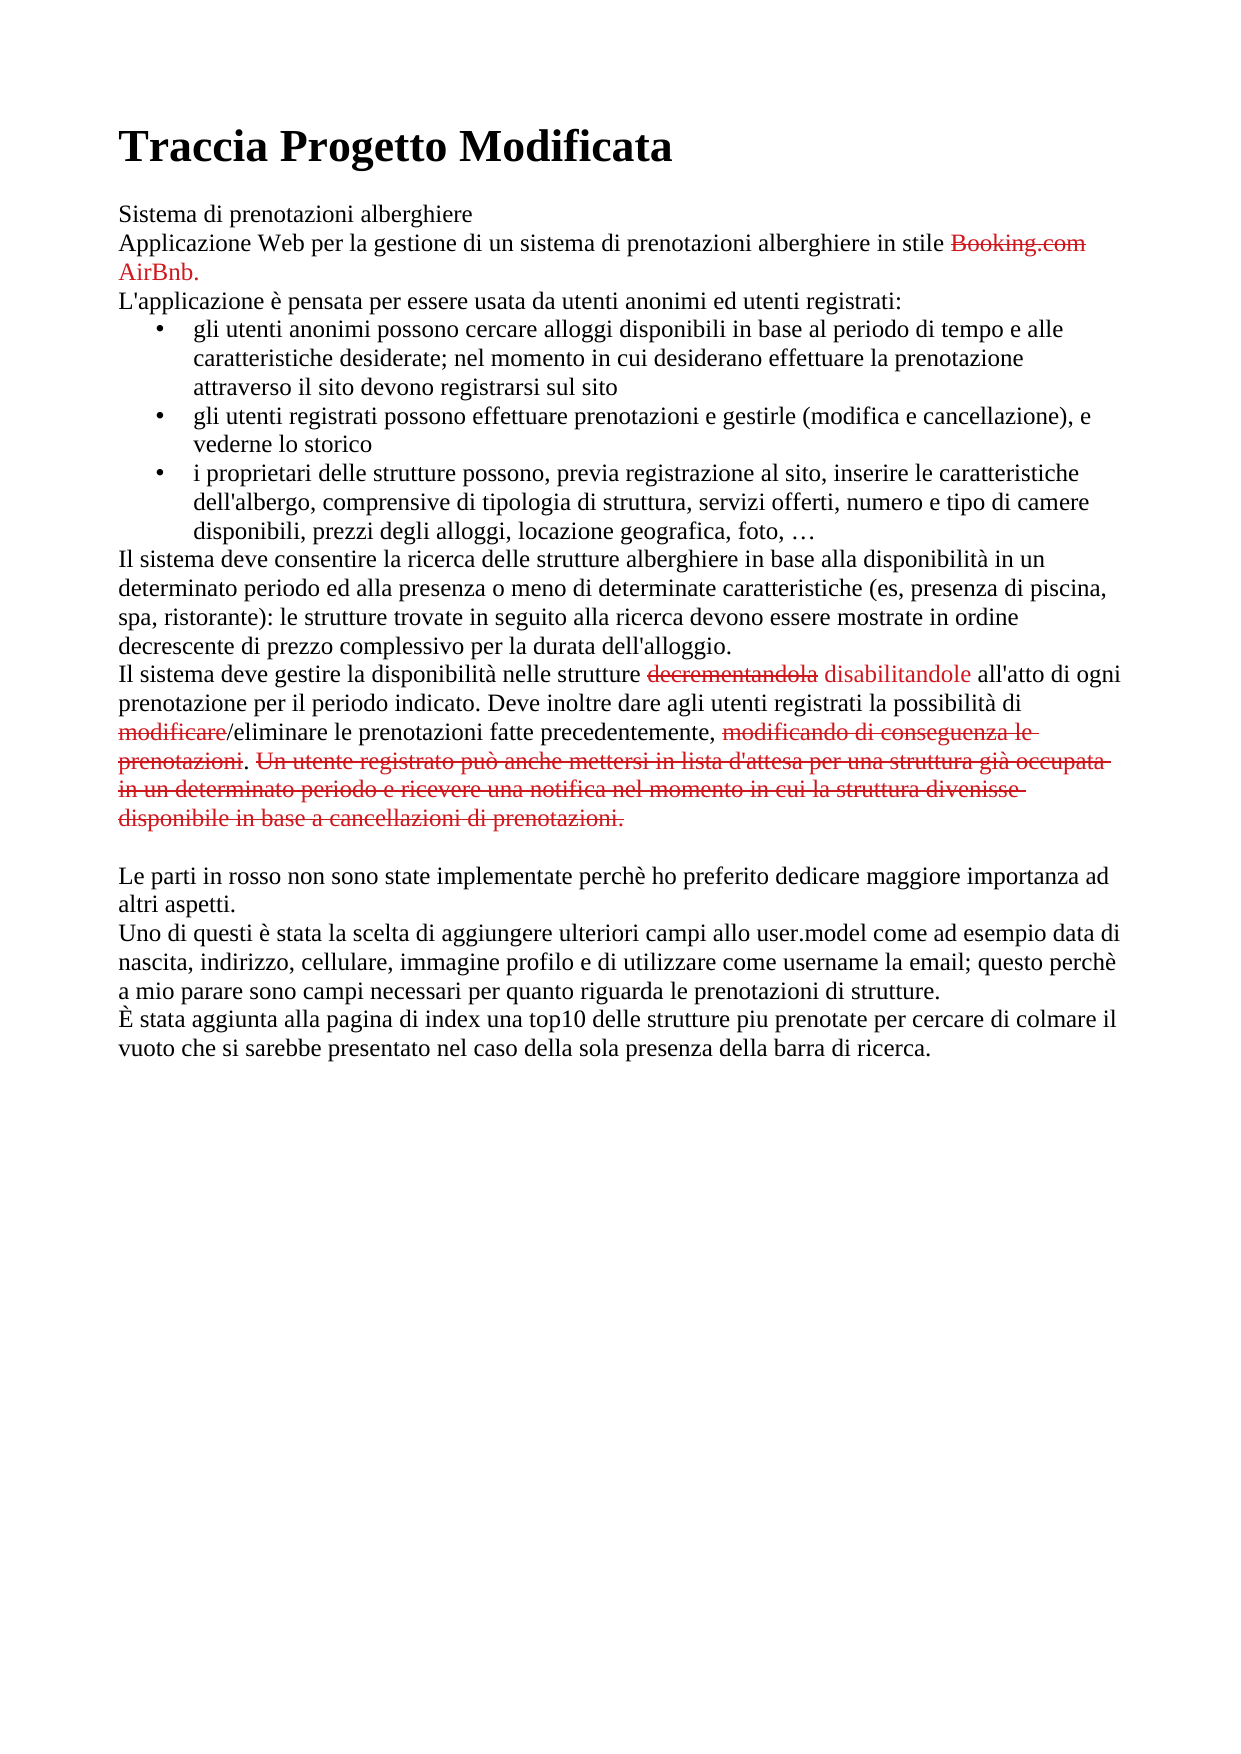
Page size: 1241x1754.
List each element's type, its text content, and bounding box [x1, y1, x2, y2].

text spa, ristorante): le strutture trovate in seguito alla ricerca devono essere mostrate in ordine [118, 602, 1122, 631]
text determinato periodo ed alla presenza o meno di determinate caratteristiche (es, presenza di piscina, [118, 573, 1122, 602]
list i proprietari delle strutture possono, previa registrazione al sito, inserire le caratteristiche dell'albergo, comprensive di tipologia di struttura, servizi offerti, numero e tipo di camere disponibili, prezzi degli alloggi, locazione geografica, foto, … [156, 458, 1122, 544]
text decrescente di prezzo complessivo per la durata dell'alloggio. [118, 631, 1122, 659]
text L'applicazione è pensata per essere usata da utenti anonimi ed utenti registrati: [118, 286, 1122, 314]
text Sistema di prenotazioni alberghiere [118, 199, 1122, 228]
text Traccia Progetto Modificata [118, 118, 1122, 171]
text Le parti in rosso non sono state implementate perchè ho preferito dedicare maggiore importanza ad altri aspetti. Uno di questi è stata la scelta di aggiungere ulteriori campi allo user.model come ad esempio data di nascita, indirizzo, cellulare, immagine profilo e di utilizzare come username la email; questo perchè a mio parare sono campi necessari per quanto riguarda le prenotazioni di strutture. [118, 861, 1122, 1004]
list gli utenti registrati possono effettuare prenotazioni e gestirle (modifica e cancellazione), e vederne lo storico [156, 401, 1122, 458]
list gli utenti anonimi possono cercare alloggi disponibili in base al periodo di tempo e alle caratteristiche desiderate; nel momento in cui desiderano effettuare la prenotazione attraverso il sito devono registrarsi sul sito [156, 314, 1122, 401]
text Applicazione Web per la gestione di un sistema di prenotazioni alberghiere in stile Booking.com AirBnb. [118, 228, 1122, 286]
text Il sistema deve gestire la disponibilità nelle strutture decrementandola disabilitandole all'atto di ogni prenotazione per il periodo indicato. Deve inoltre dare agli utenti registrati la possibilità di modificare/eliminare le prenotazioni fatte precedentemente, modificando di conseguenza le prenotazioni. Un utente registrato può anche mettersi in lista d'attesa per una struttura già occupata in un determinato periodo e ricevere una notifica nel momento in cui la struttura divenisse disponibile in base a cancellazioni di prenotazioni. [118, 659, 1122, 832]
text È stata aggiunta alla pagina di index una top10 delle strutture piu prenotate per cercare di colmare il vuoto che si sarebbe presentato nel caso della sola presenza della barra di ricerca. [118, 1004, 1122, 1062]
text Il sistema deve consentire la ricerca delle strutture alberghiere in base alla disponibilità in un [118, 544, 1122, 573]
